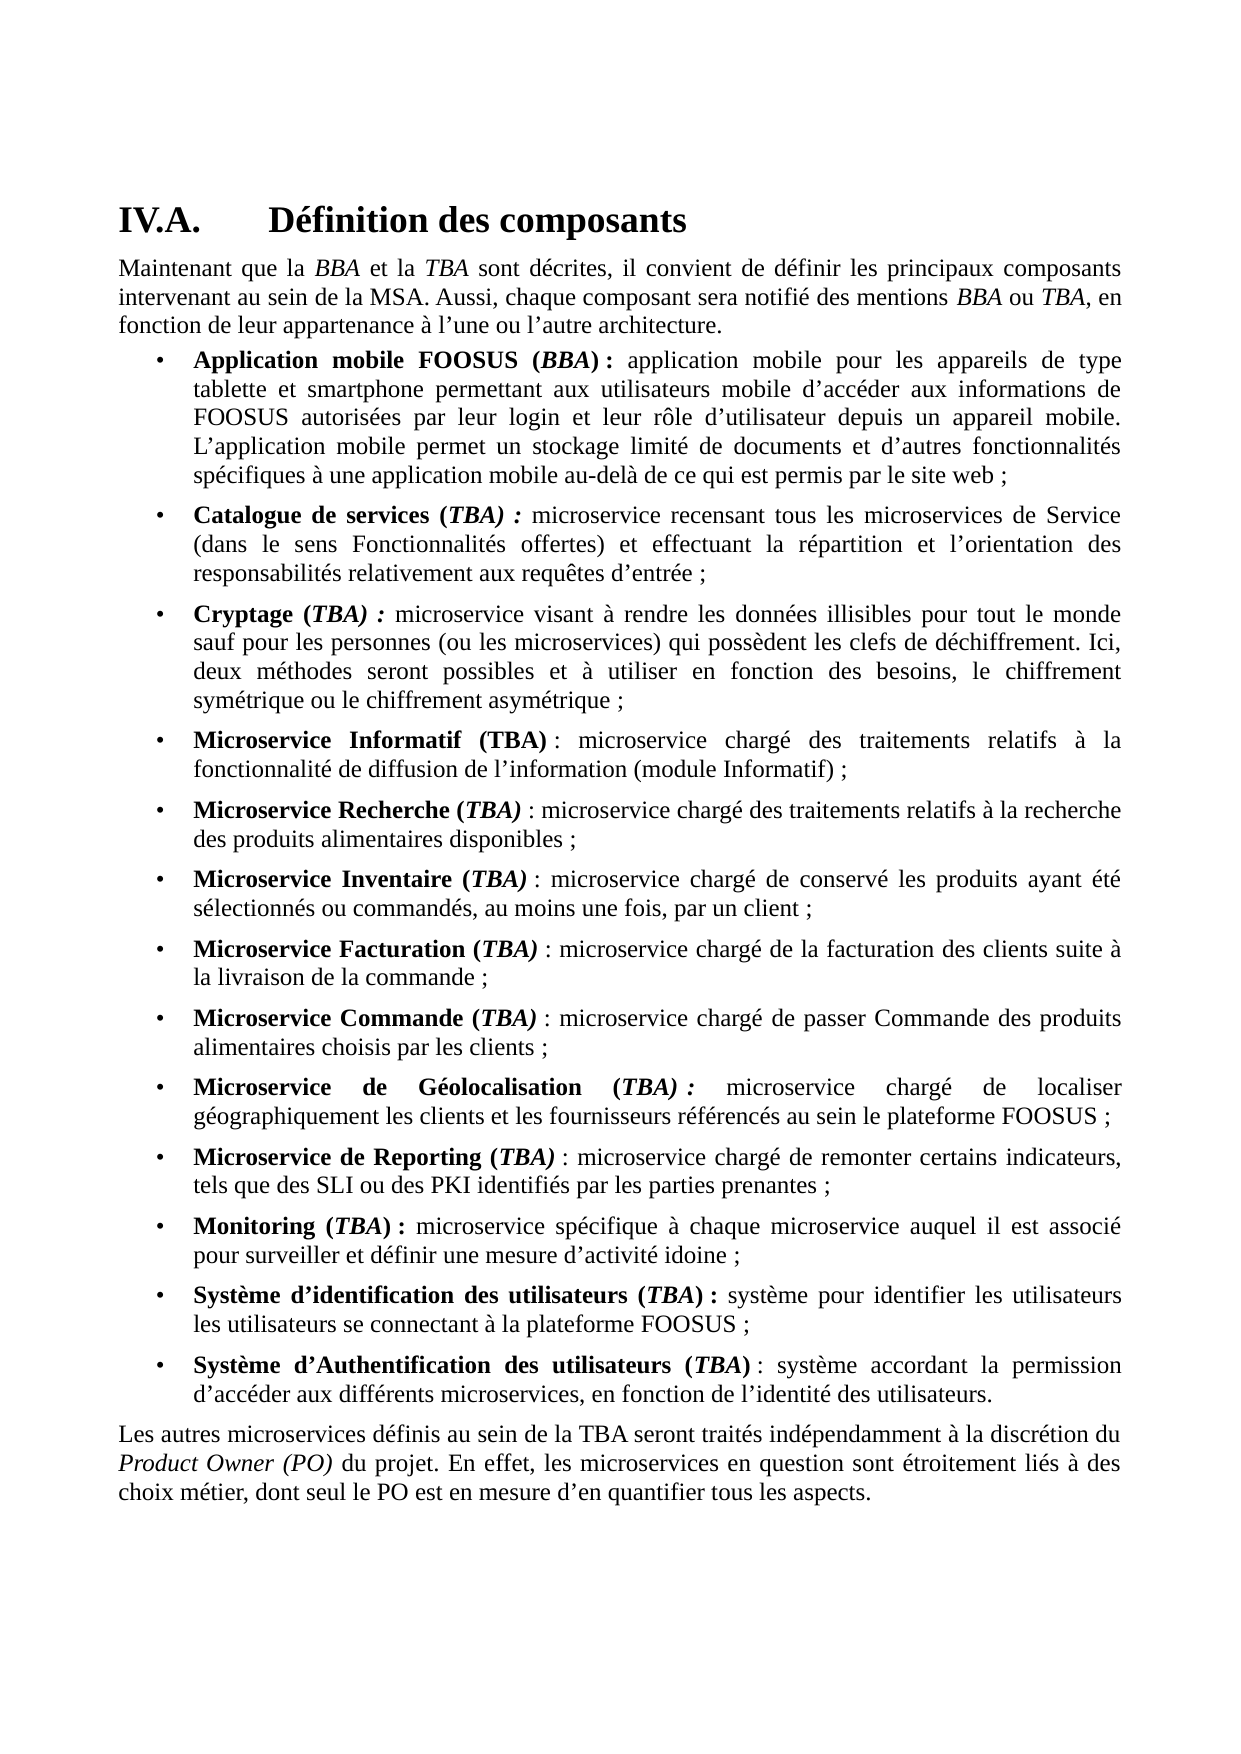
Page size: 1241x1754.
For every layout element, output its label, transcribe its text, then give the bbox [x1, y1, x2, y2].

list Microservice de Géolocalisation (TBA) : microservice chargé de localiser géographiquement les clients et les fournisseurs référencés au sein le plateforme FOOSUS ; [156, 1072, 1122, 1130]
text Maintenant que la BBA et la TBA sont décrites, il convient de définir les principaux composants intervenant au sein de la MSA. Aussi, chaque composant sera notifié des mentions BBA ou TBA, en fonction de leur appartenance à l’une ou l’autre architecture. [118, 253, 1122, 339]
list Microservice Recherche (TBA) : microservice chargé des traitements relatifs à la recherche des produits alimentaires disponibles ; [156, 795, 1122, 852]
list Système d’identification des utilisateurs (TBA) : système pour identifier les utilisateurs les utilisateurs se connectant à la plateforme FOOSUS ; [156, 1281, 1122, 1338]
list Monitoring (TBA) : microservice spécifique à chaque microservice auquel il est associé pour surveiller et définir une mesure d’activité idoine ; [156, 1211, 1122, 1269]
list Microservice Inventaire (TBA) : microservice chargé de conservé les produits ayant été sélectionnés ou commandés, au moins une fois, par un client ; [156, 864, 1122, 922]
list Microservice de Reporting (TBA) : microservice chargé de remonter certains indicateurs, tels que des SLI ou des PKI identifiés par les parties prenantes ; [156, 1142, 1122, 1199]
list Application mobile FOOSUS (BBA) : application mobile pour les appareils de type tablette et smartphone permettant aux utilisateurs mobile d’accéder aux informations de FOOSUS autorisées par leur login et leur rôle d’utilisateur depuis un appareil mobile. L’application mobile permet un stockage limité de documents et d’autres fonctionnalités spécifiques à une application mobile au-delà de ce qui est permis par le site web ; [156, 345, 1122, 489]
list Microservice Commande (TBA) : microservice chargé de passer Commande des produits alimentaires choisis par les clients ; [156, 1003, 1122, 1061]
list Microservice Informatif (TBA) : microservice chargé des traitements relatifs à la fonctionnalité de diffusion de l’information (module Informatif) ; [156, 726, 1122, 783]
list Système d’Authentification des utilisateurs (TBA) : système accordant la permission d’accéder aux différents microservices, en fonction de l’identité des utilisateurs. [156, 1350, 1122, 1407]
subtitle Définition des composants [118, 197, 1122, 240]
list Catalogue de services (TBA) : microservice recensant tous les microservices de Service (dans le sens Fonctionnalités offertes) et effectuant la répartition et l’orientation des responsabilités relativement aux requêtes d’entrée ; [156, 501, 1122, 587]
text Les autres microservices définis au sein de la TBA seront traités indépendamment à la discrétion du Product Owner (PO) du projet. En effet, les microservices en question sont étroitement liés à des choix métier, dont seul le PO est en mesure d’en quantifier tous les aspects. [118, 1419, 1122, 1506]
list Microservice Facturation (TBA) : microservice chargé de la facturation des clients suite à la livraison de la commande ; [156, 934, 1122, 991]
list Cryptage (TBA) : microservice visant à rendre les données illisibles pour tout le monde sauf pour les personnes (ou les microservices) qui possèdent les clefs de déchiffrement. Ici, deux méthodes seront possibles et à utiliser en fonction des besoins, le chiffrement symétrique ou le chiffrement asymétrique ; [156, 599, 1122, 714]
